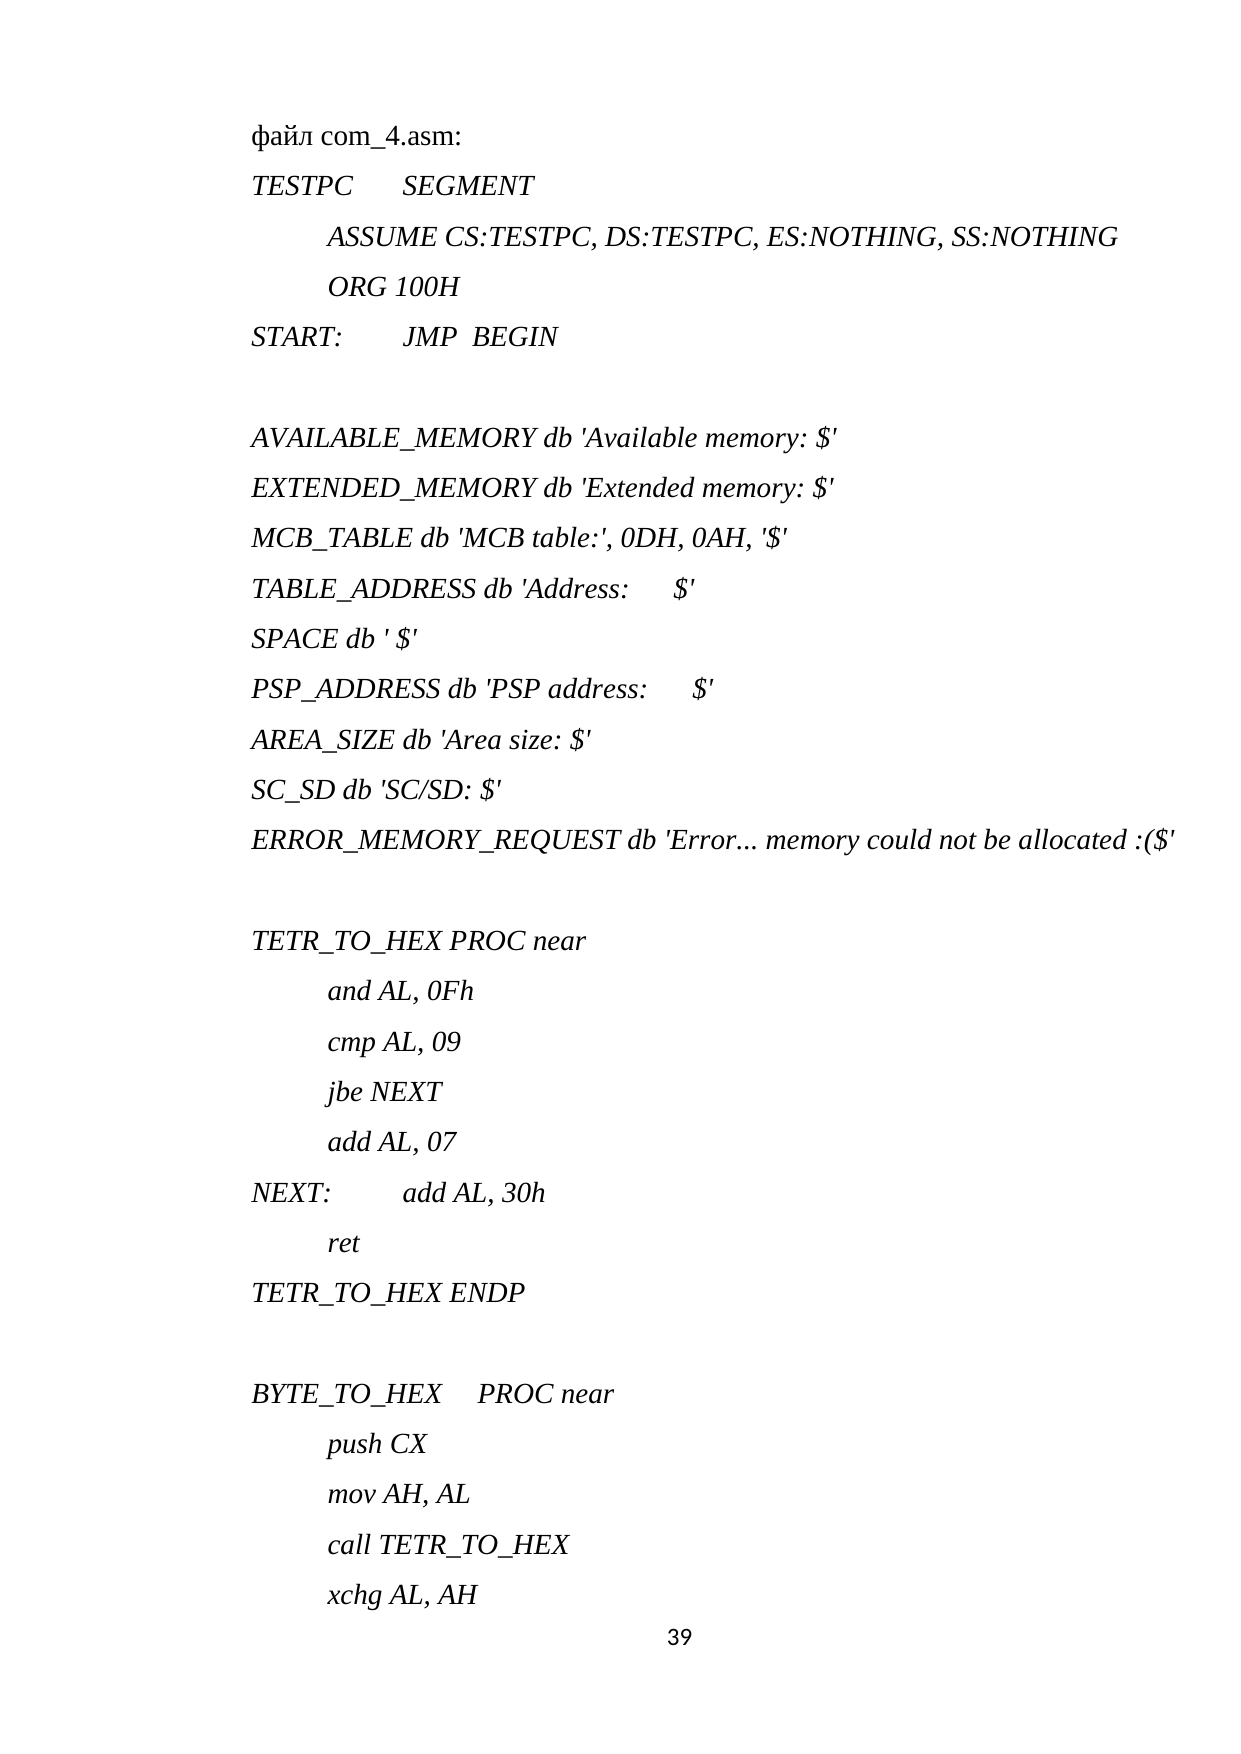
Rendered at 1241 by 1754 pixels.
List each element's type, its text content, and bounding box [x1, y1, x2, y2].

text файл com_4.asm: [177, 118, 1181, 152]
text ORG 100H [177, 269, 1181, 303]
text TETR_TO_HEX ENDP [177, 1275, 1181, 1309]
text ERROR_MEMORY_REQUEST db 'Error... memory could not be allocated :($' [177, 822, 1181, 856]
text TESTPC SEGMENT [177, 168, 1181, 202]
text START: JMP BEGIN [177, 319, 1181, 353]
text jbe NEXT [177, 1074, 1181, 1108]
text cmp AL, 09 [177, 1024, 1181, 1057]
text EXTENDED_MEMORY db 'Extended memory: $' [177, 470, 1181, 504]
text xchg AL, AH [177, 1577, 1181, 1611]
text PSP_ADDRESS db 'PSP address: $' [177, 672, 1181, 705]
text TETR_TO_HEX PROC near [177, 923, 1181, 957]
text AREA_SIZE db 'Area size: $' [177, 722, 1181, 755]
text ret [177, 1225, 1181, 1258]
text call TETR_TO_HEX [177, 1527, 1181, 1560]
text push CX [177, 1426, 1181, 1460]
text NEXT: add AL, 30h [177, 1175, 1181, 1208]
text ASSUME CS:TESTPC, DS:TESTPC, ES:NOTHING, SS:NOTHING [177, 219, 1181, 252]
text mov AH, AL [177, 1477, 1181, 1510]
text SC_SD db 'SC/SD: $' [177, 772, 1181, 806]
text MCB_TABLE db 'MCB table:', 0DH, 0AH, '$' [177, 521, 1181, 554]
text AVAILABLE_MEMORY db 'Available memory: $' [177, 420, 1181, 453]
text and AL, 0Fh [177, 973, 1181, 1007]
text TABLE_ADDRESS db 'Address: $' [177, 571, 1181, 604]
text SPACE db ' $' [177, 621, 1181, 655]
text add AL, 07 [177, 1124, 1181, 1158]
text BYTE_TO_HEX PROC near [177, 1376, 1181, 1409]
